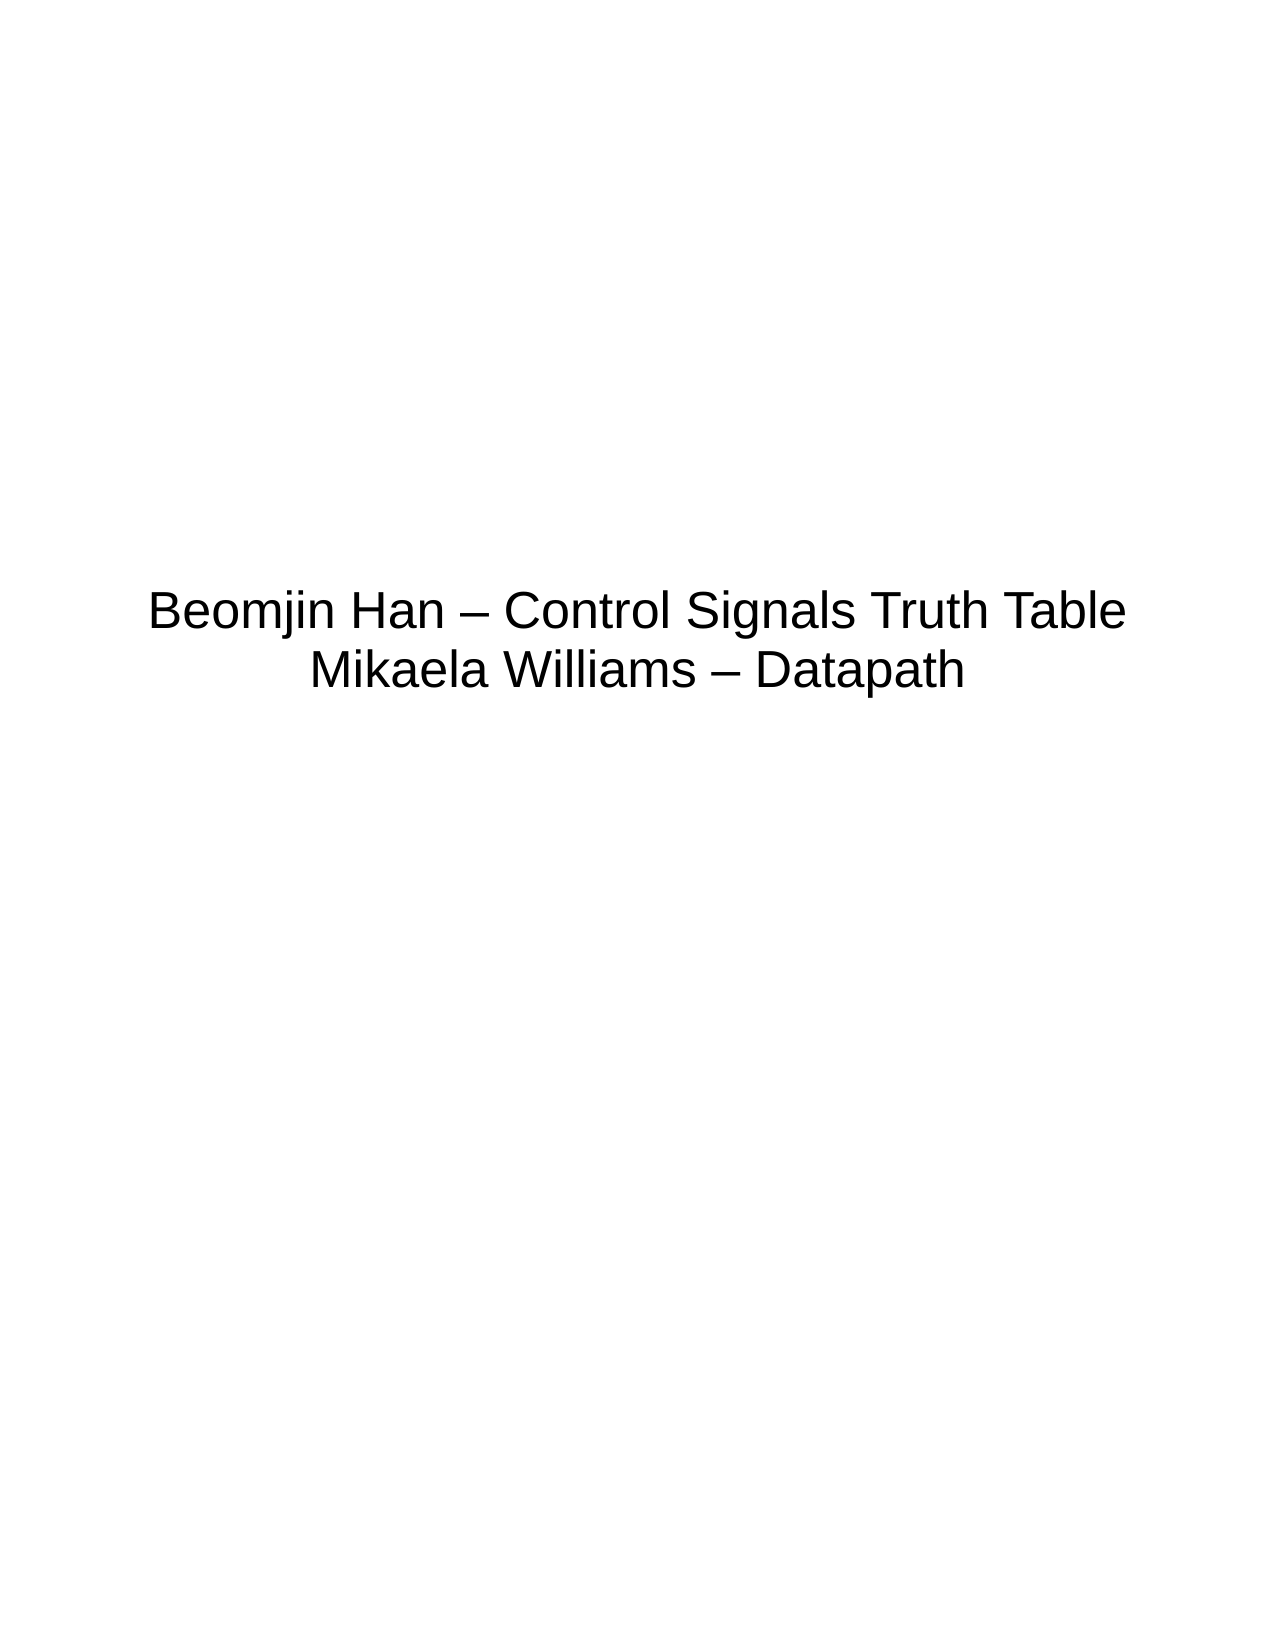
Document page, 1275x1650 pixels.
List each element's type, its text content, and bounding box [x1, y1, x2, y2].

text Beomjin Han – Control Signals Truth Table [118, 579, 1157, 639]
text Mikaela Williams – Datapath [118, 639, 1157, 699]
